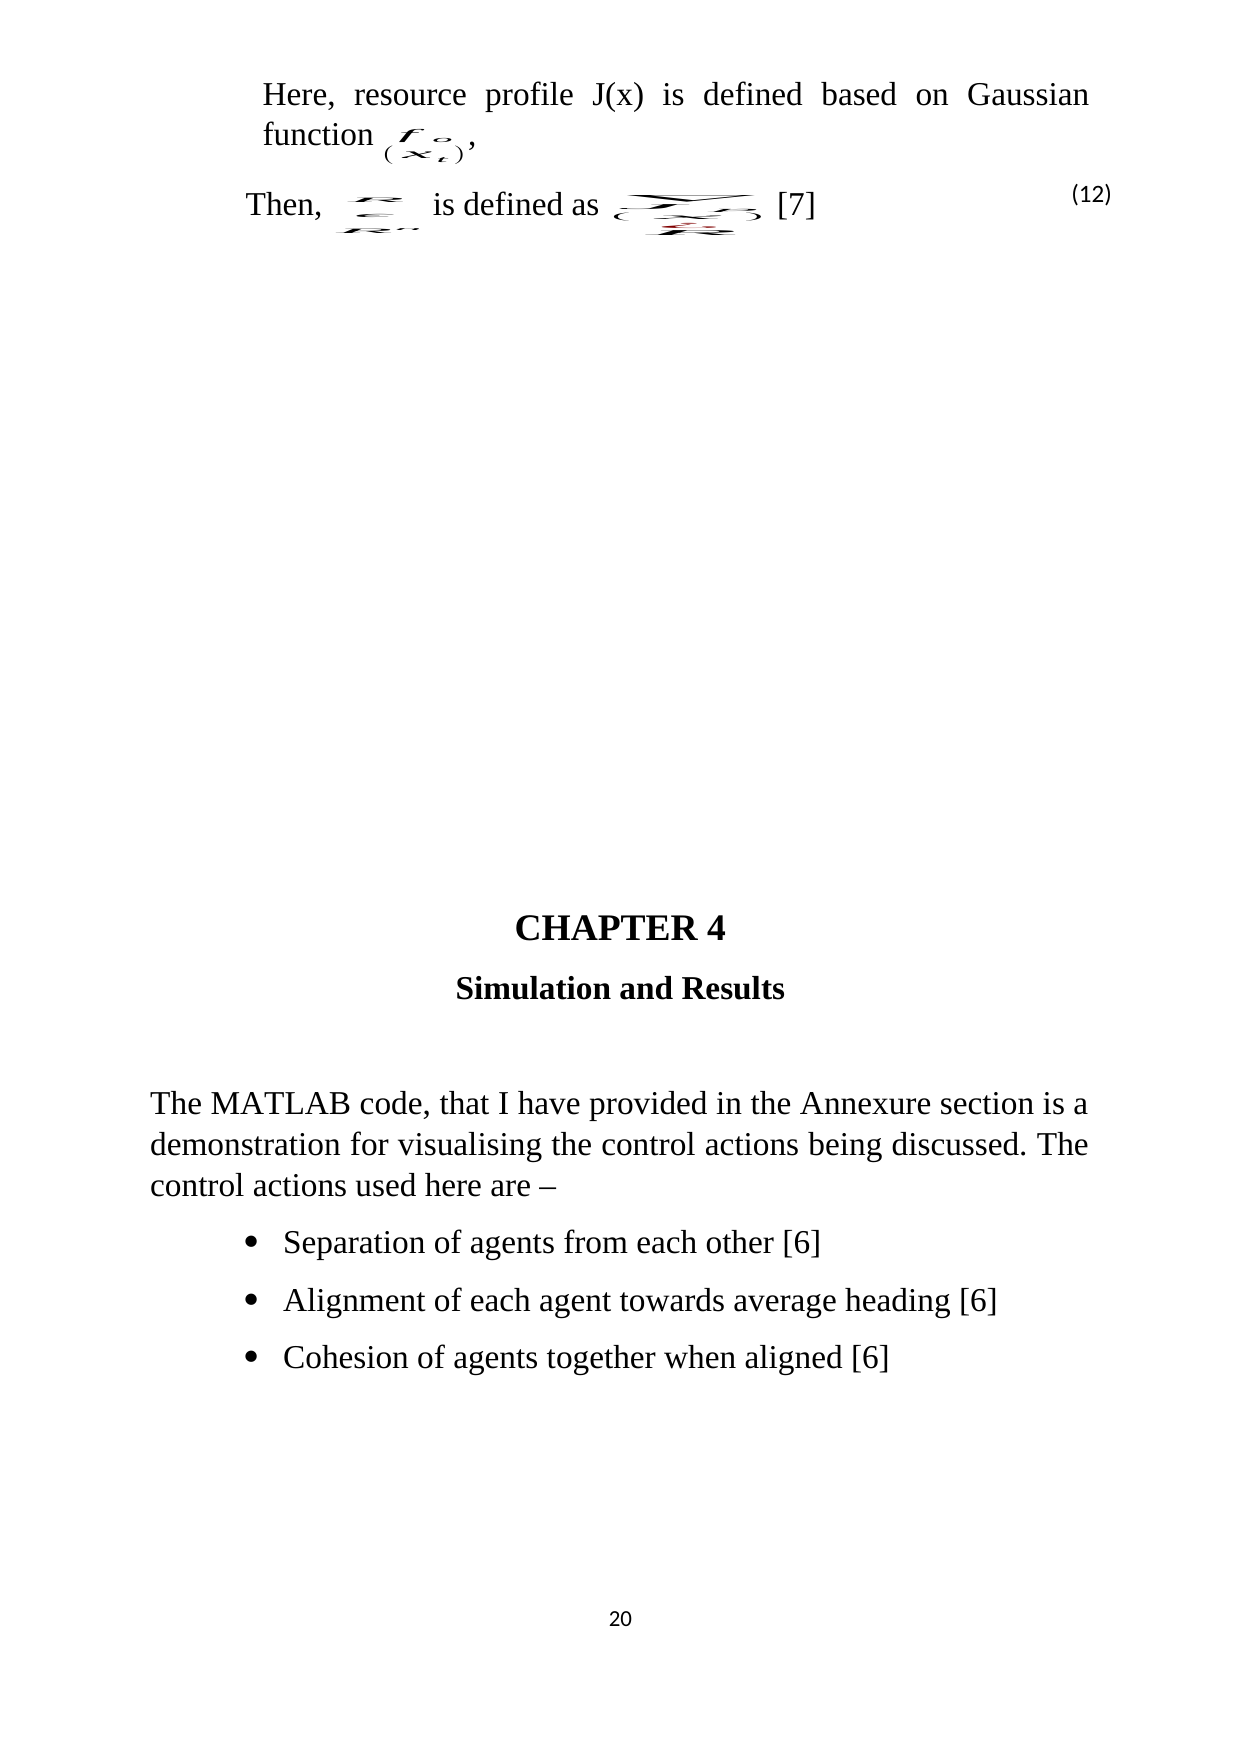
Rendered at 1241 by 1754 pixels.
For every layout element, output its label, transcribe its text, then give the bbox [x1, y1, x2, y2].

text The MATLAB code, that I have provided in the Annexure section is a demonstration for visualising the control actions being discussed. The control actions used here are – [150, 1083, 1090, 1203]
text CHAPTER 4 [150, 905, 1090, 948]
text Then, is defined as [7] [245, 185, 1090, 237]
text Here, resource profile J(x) is defined based on Gaussian function , [262, 74, 1090, 165]
text Simulation and Results [150, 968, 1090, 1006]
list Alignment of each agent towards average heading [6] [245, 1280, 1090, 1318]
list Cohesion of agents together when aligned [6] [245, 1338, 1090, 1376]
text (12) [1071, 178, 1115, 208]
text [1056, 171, 1130, 219]
list Separation of agents from each other [6] [245, 1223, 1090, 1261]
